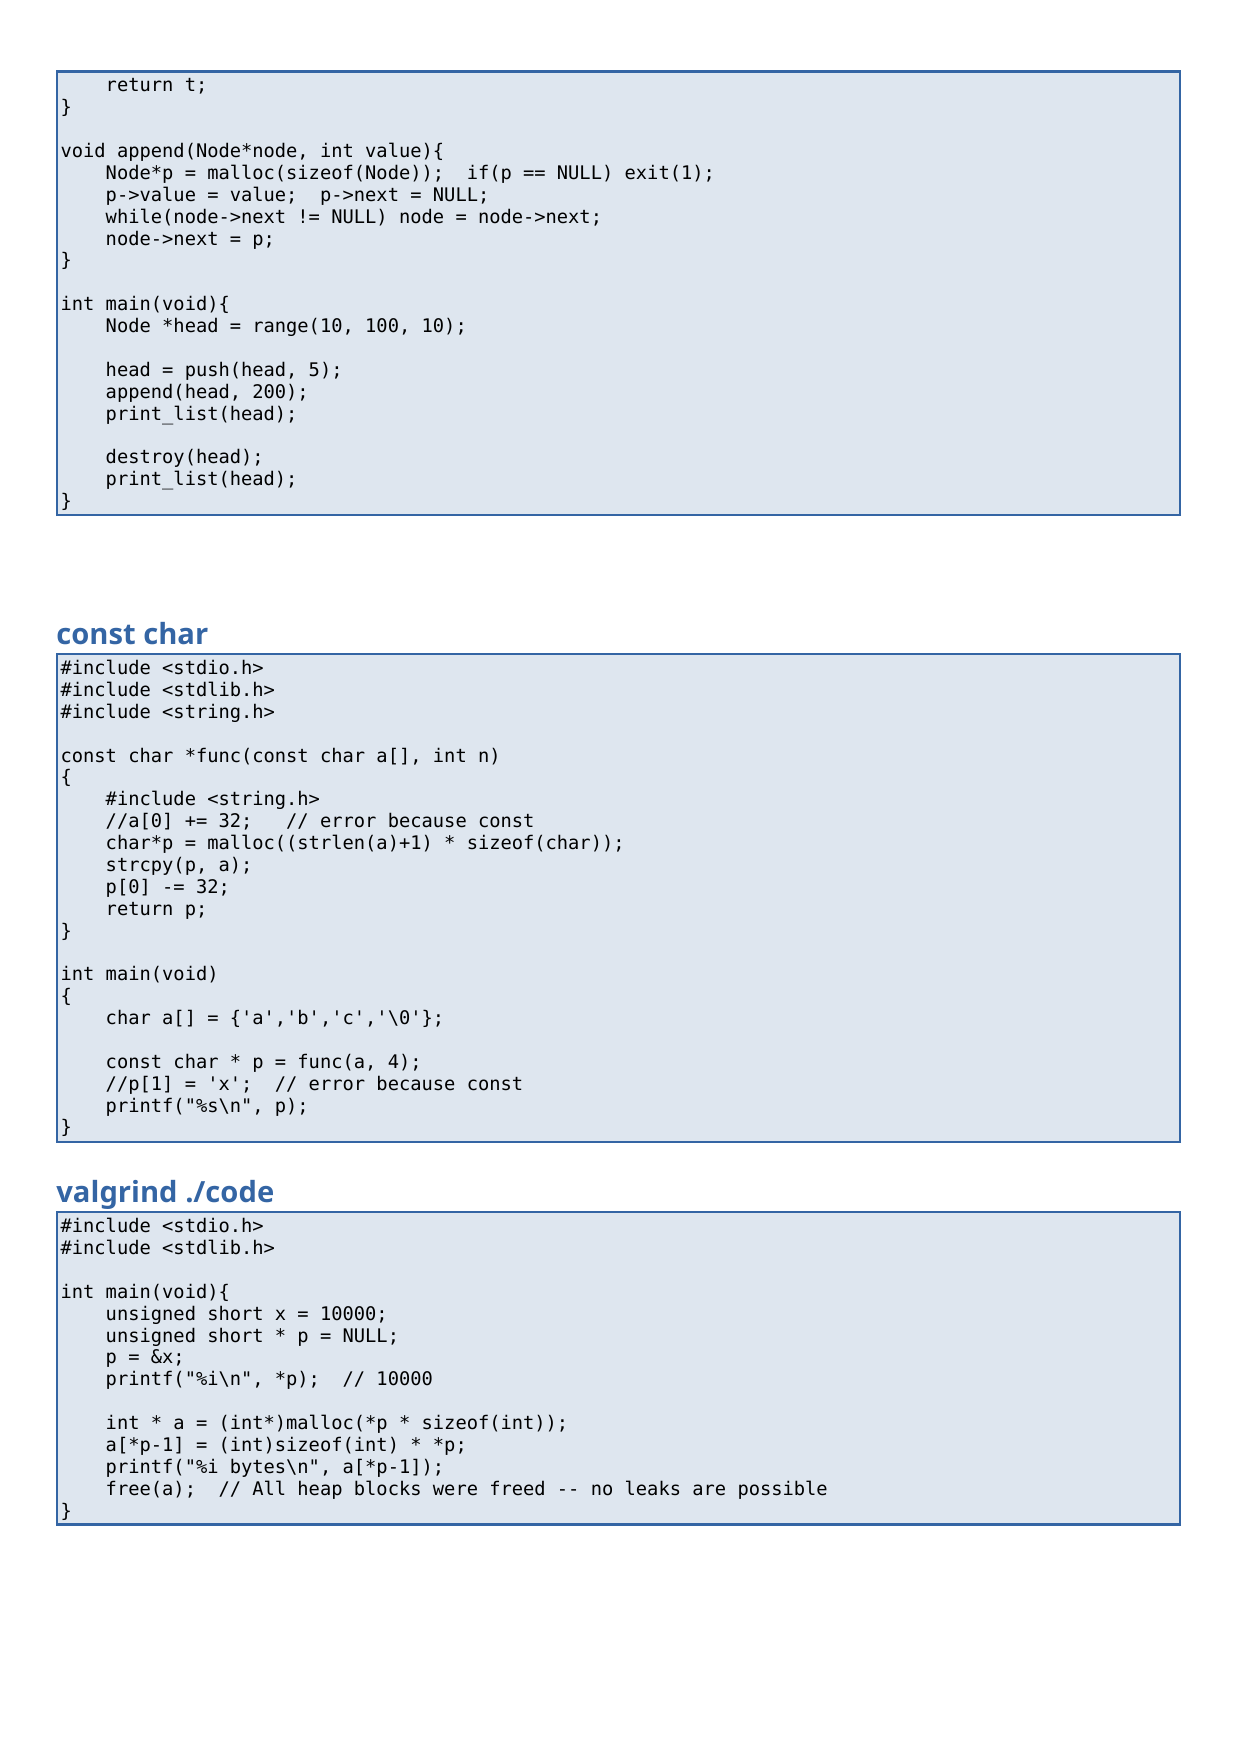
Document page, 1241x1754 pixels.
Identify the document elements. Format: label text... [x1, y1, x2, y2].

text int main(void){ [58, 289, 1179, 311]
text } [58, 916, 1179, 937]
text Node*p = malloc(sizeof(Node)); if(p == NULL) exit(1); [58, 158, 1179, 180]
text unsigned short * p = NULL; [58, 1320, 1179, 1342]
text } [58, 92, 1179, 114]
text while(node->next != NULL) node = node->next; [58, 202, 1179, 223]
text { [58, 981, 1179, 1003]
text void append(Node*node, int value){ [58, 136, 1179, 158]
text printf("%i\n", *p); // 10000 [58, 1364, 1179, 1386]
text { [58, 762, 1179, 784]
text char a[] = {'a','b','c','\0'}; [58, 1003, 1179, 1025]
text } [58, 1495, 1179, 1523]
text #include <stdio.h> [58, 1213, 1179, 1233]
text destroy(head); [58, 442, 1179, 464]
text } [58, 486, 1179, 514]
text strcpy(p, a); [58, 850, 1179, 872]
text append(head, 200); [58, 377, 1179, 398]
text const char * p = func(a, 4); [58, 1047, 1179, 1069]
text } [58, 1112, 1179, 1141]
text #include <string.h> [58, 697, 1179, 719]
title const char [56, 613, 1181, 653]
text #include <stdio.h> [58, 655, 1179, 675]
text } [58, 245, 1179, 267]
text p->value = value; p->next = NULL; [58, 180, 1179, 202]
text printf("%s\n", p); [58, 1091, 1179, 1112]
text head = push(head, 5); [58, 355, 1179, 377]
text p = &x; [58, 1342, 1179, 1364]
text char*p = malloc((strlen(a)+1) * sizeof(char)); [58, 828, 1179, 850]
text print_list(head); [58, 464, 1179, 486]
text print_list(head); [58, 398, 1179, 420]
title valgrind ./code [56, 1171, 1181, 1211]
text int main(void) [58, 959, 1179, 981]
text const char *func(const char a[], int n) [58, 741, 1179, 762]
text printf("%i bytes\n", a[*p-1]); [58, 1452, 1179, 1473]
text int main(void){ [58, 1277, 1179, 1298]
text //a[0] += 32; // error because const [58, 806, 1179, 828]
text Node *head = range(10, 100, 10); [58, 311, 1179, 333]
text p[0] -= 32; [58, 872, 1179, 894]
text unsigned short x = 10000; [58, 1298, 1179, 1320]
text #include <stdlib.h> [58, 1233, 1179, 1255]
text #include <string.h> [58, 784, 1179, 806]
text int * a = (int*)malloc(*p * sizeof(int)); [58, 1408, 1179, 1430]
text node->next = p; [58, 223, 1179, 245]
text //p[1] = 'x'; // error because const [58, 1069, 1179, 1091]
text return p; [58, 894, 1179, 916]
text a[*p-1] = (int)sizeof(int) * *p; [58, 1430, 1179, 1452]
text #include <stdlib.h> [58, 675, 1179, 697]
text return t; [58, 73, 1179, 92]
text free(a); // All heap blocks were freed -- no leaks are possible [58, 1473, 1179, 1495]
